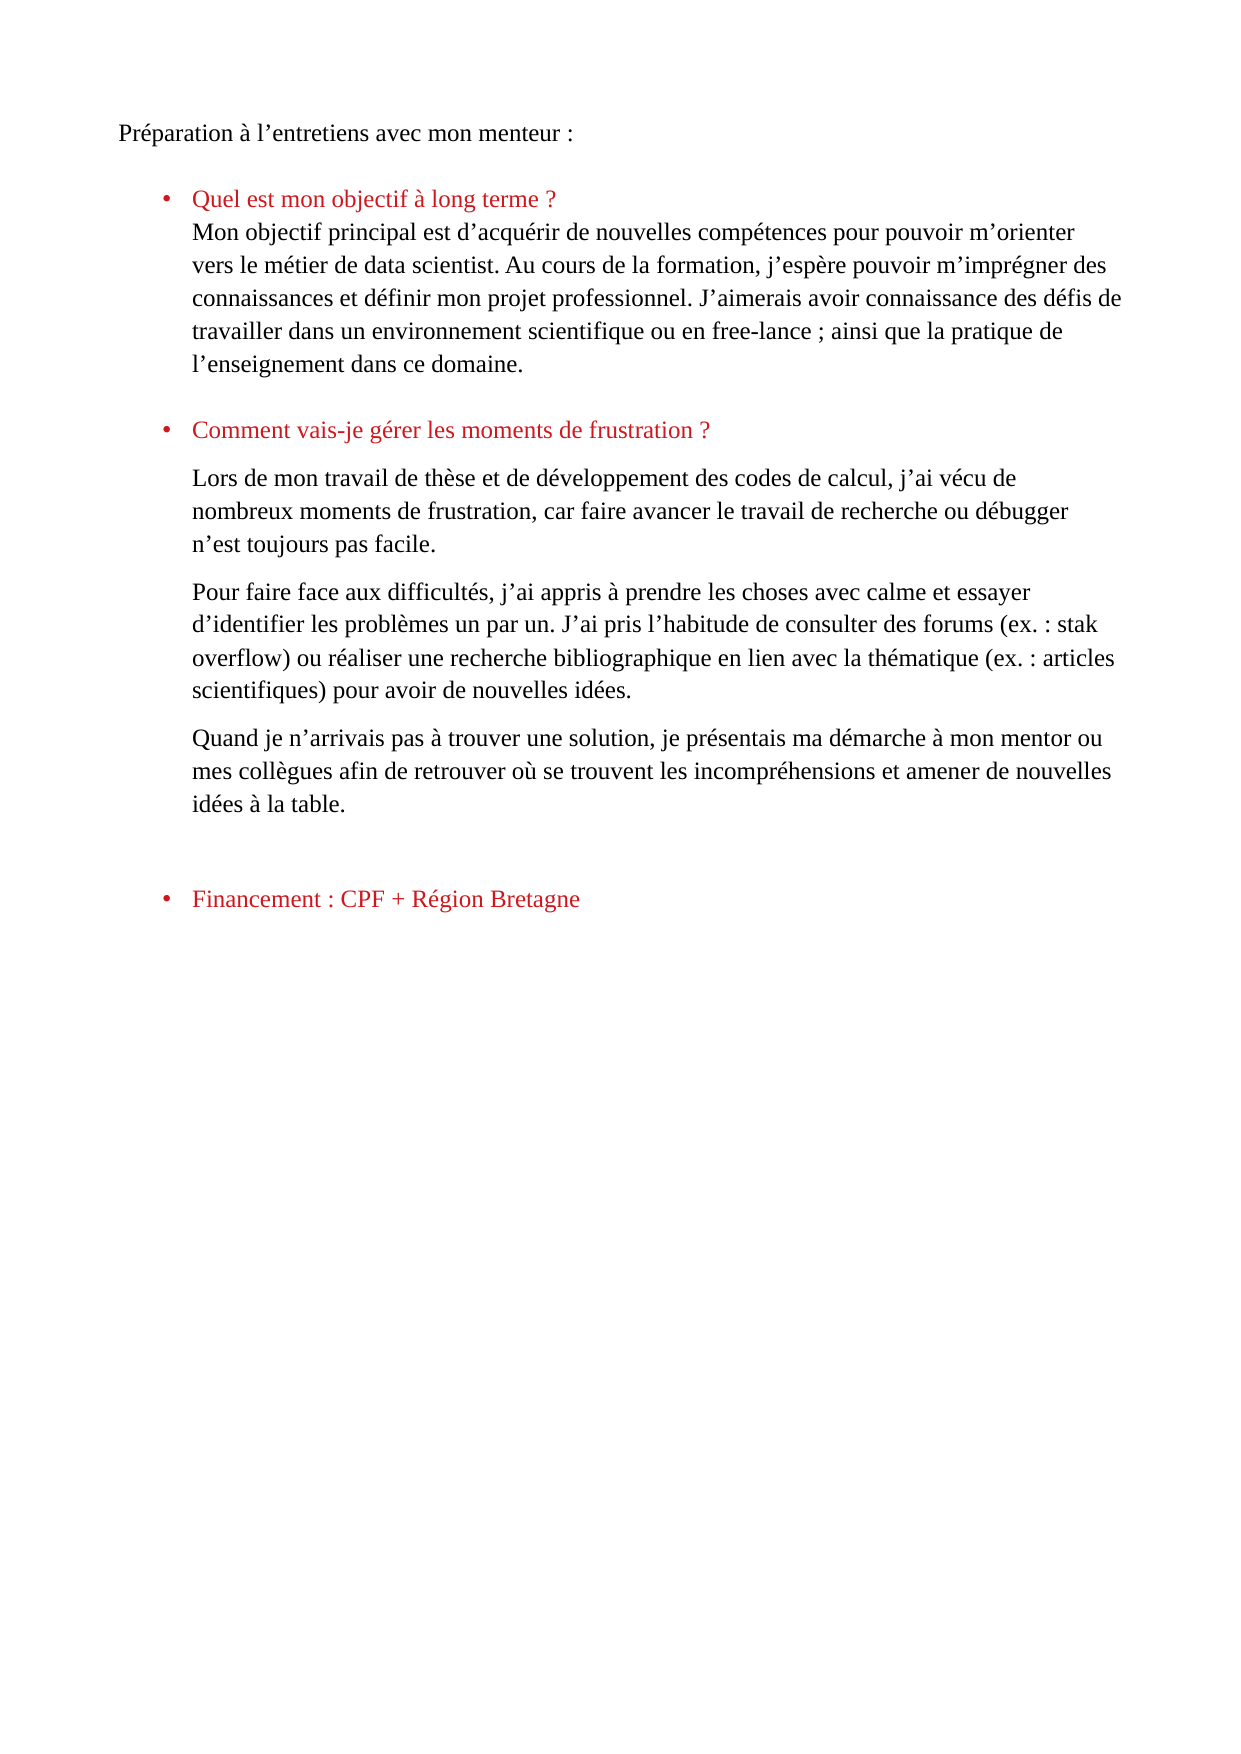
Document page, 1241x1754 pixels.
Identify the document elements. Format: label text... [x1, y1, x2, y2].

list Quel est mon objectif à long terme ? [162, 184, 1122, 213]
list Lors de mon travail de thèse et de développement des codes de calcul, j’ai vécu de nombreux moments de frustration, car faire avancer le travail de recherche ou débugger n’est toujours pas facile. [162, 463, 1122, 558]
list Quand je n’arrivais pas à trouver une solution, je présentais ma démarche à mon mentor ou mes collègues afin de retrouver où se trouvent les incompréhensions et amener de nouvelles idées à la table. [162, 723, 1122, 818]
text Préparation à l’entretiens avec mon menteur : [118, 118, 1122, 147]
list Mon objectif principal est d’acquérir de nouvelles compétences pour pouvoir m’orienter vers le métier de data scientist. Au cours de la formation, j’espère pouvoir m’imprégner des connaissances et définir mon projet professionnel. J’aimerais avoir connaissance des défis de travailler dans un environnement scientifique ou en free-lance ; ainsi que la pratique de l’enseignement dans ce domaine. [162, 217, 1122, 378]
list Pour faire face aux difficultés, j’ai appris à prendre les choses avec calme et essayer d’identifier les problèmes un par un. J’ai pris l’habitude de consulter des forums (ex. : stak overflow) ou réaliser une recherche bibliographique en lien avec la thématique (ex. : articles scientifiques) pour avoir de nouvelles idées. [162, 577, 1122, 704]
list Comment vais-je gérer les moments de frustration ? [162, 415, 1122, 444]
list Financement : CPF + Région Bretagne [162, 884, 1122, 913]
